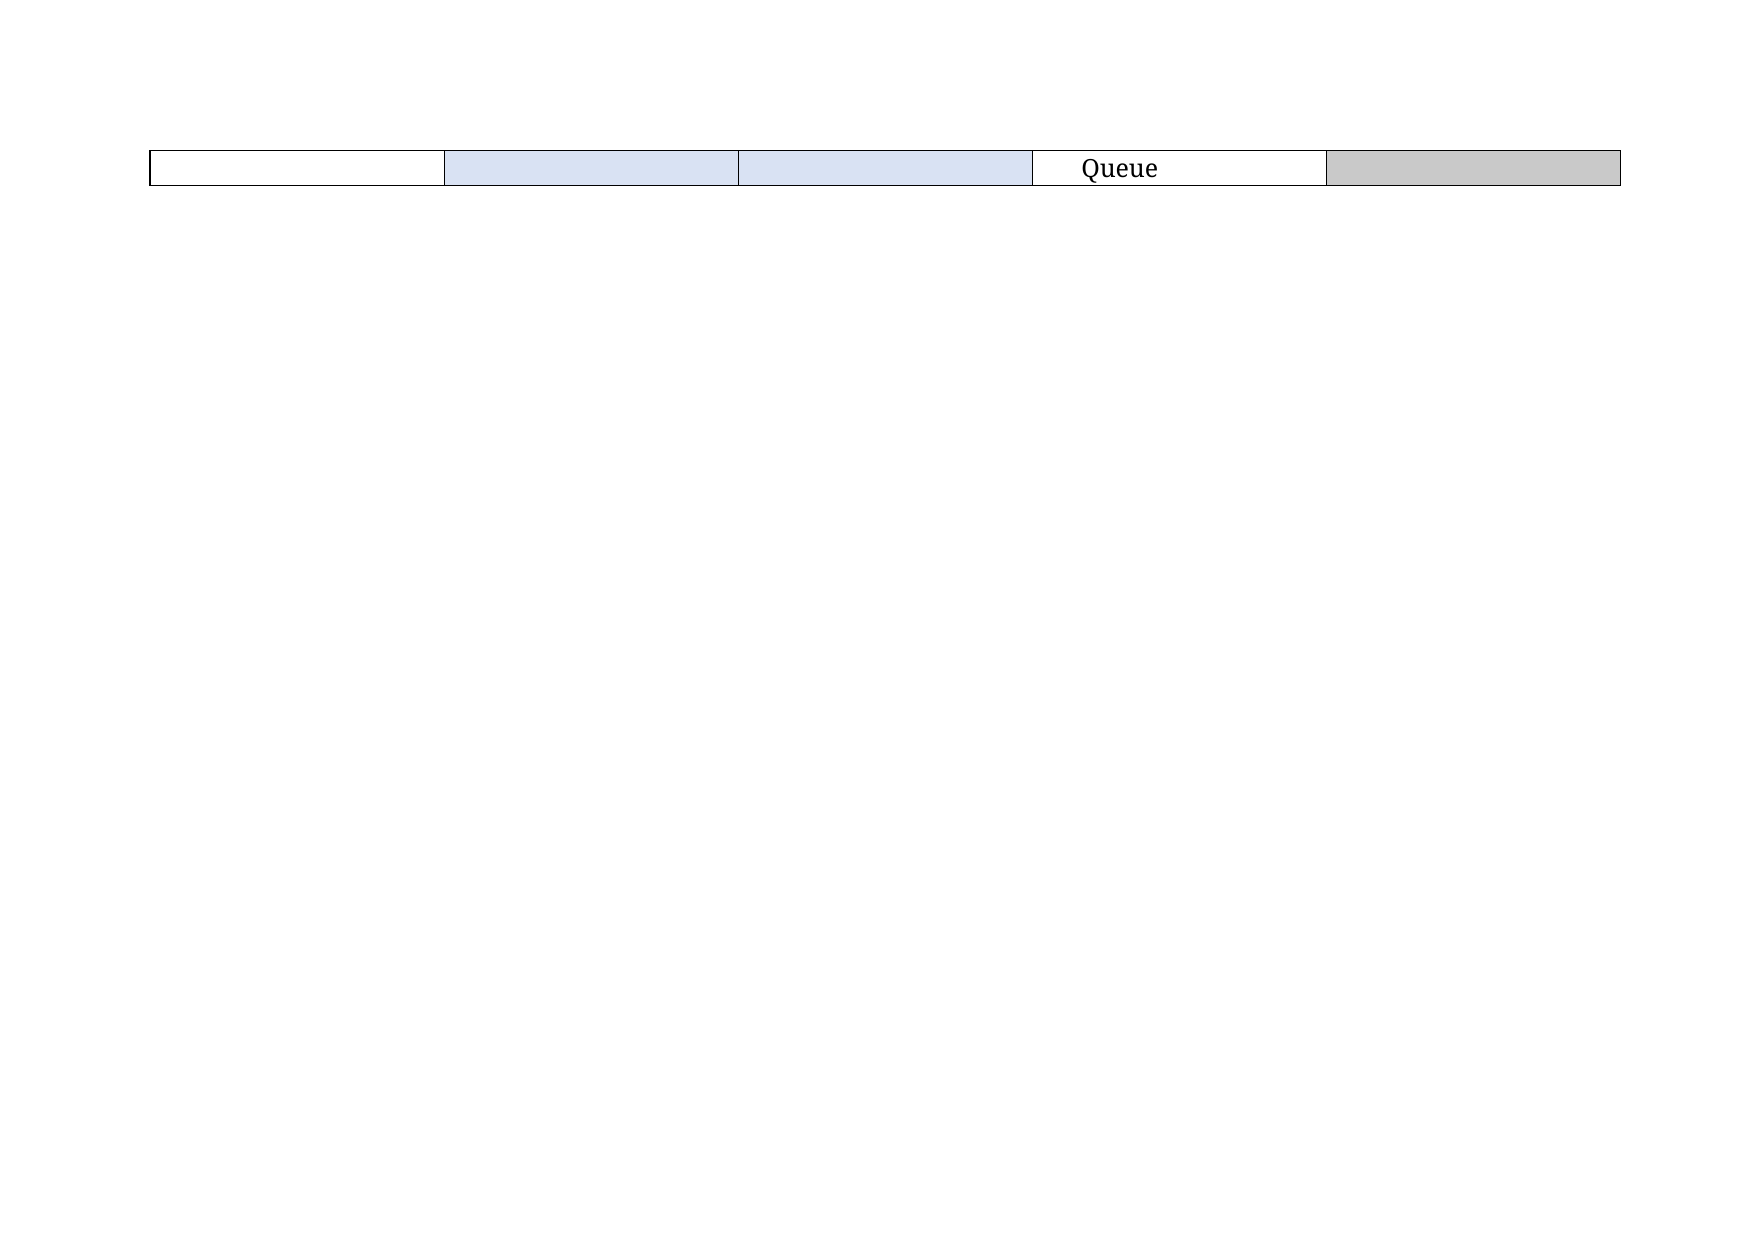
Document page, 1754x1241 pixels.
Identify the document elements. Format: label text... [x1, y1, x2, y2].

table_cell [739, 151, 1032, 185]
table_cell [445, 151, 738, 185]
table_cell Queue [1033, 151, 1326, 185]
table_cell [1327, 151, 1620, 185]
table_cell [151, 151, 444, 185]
